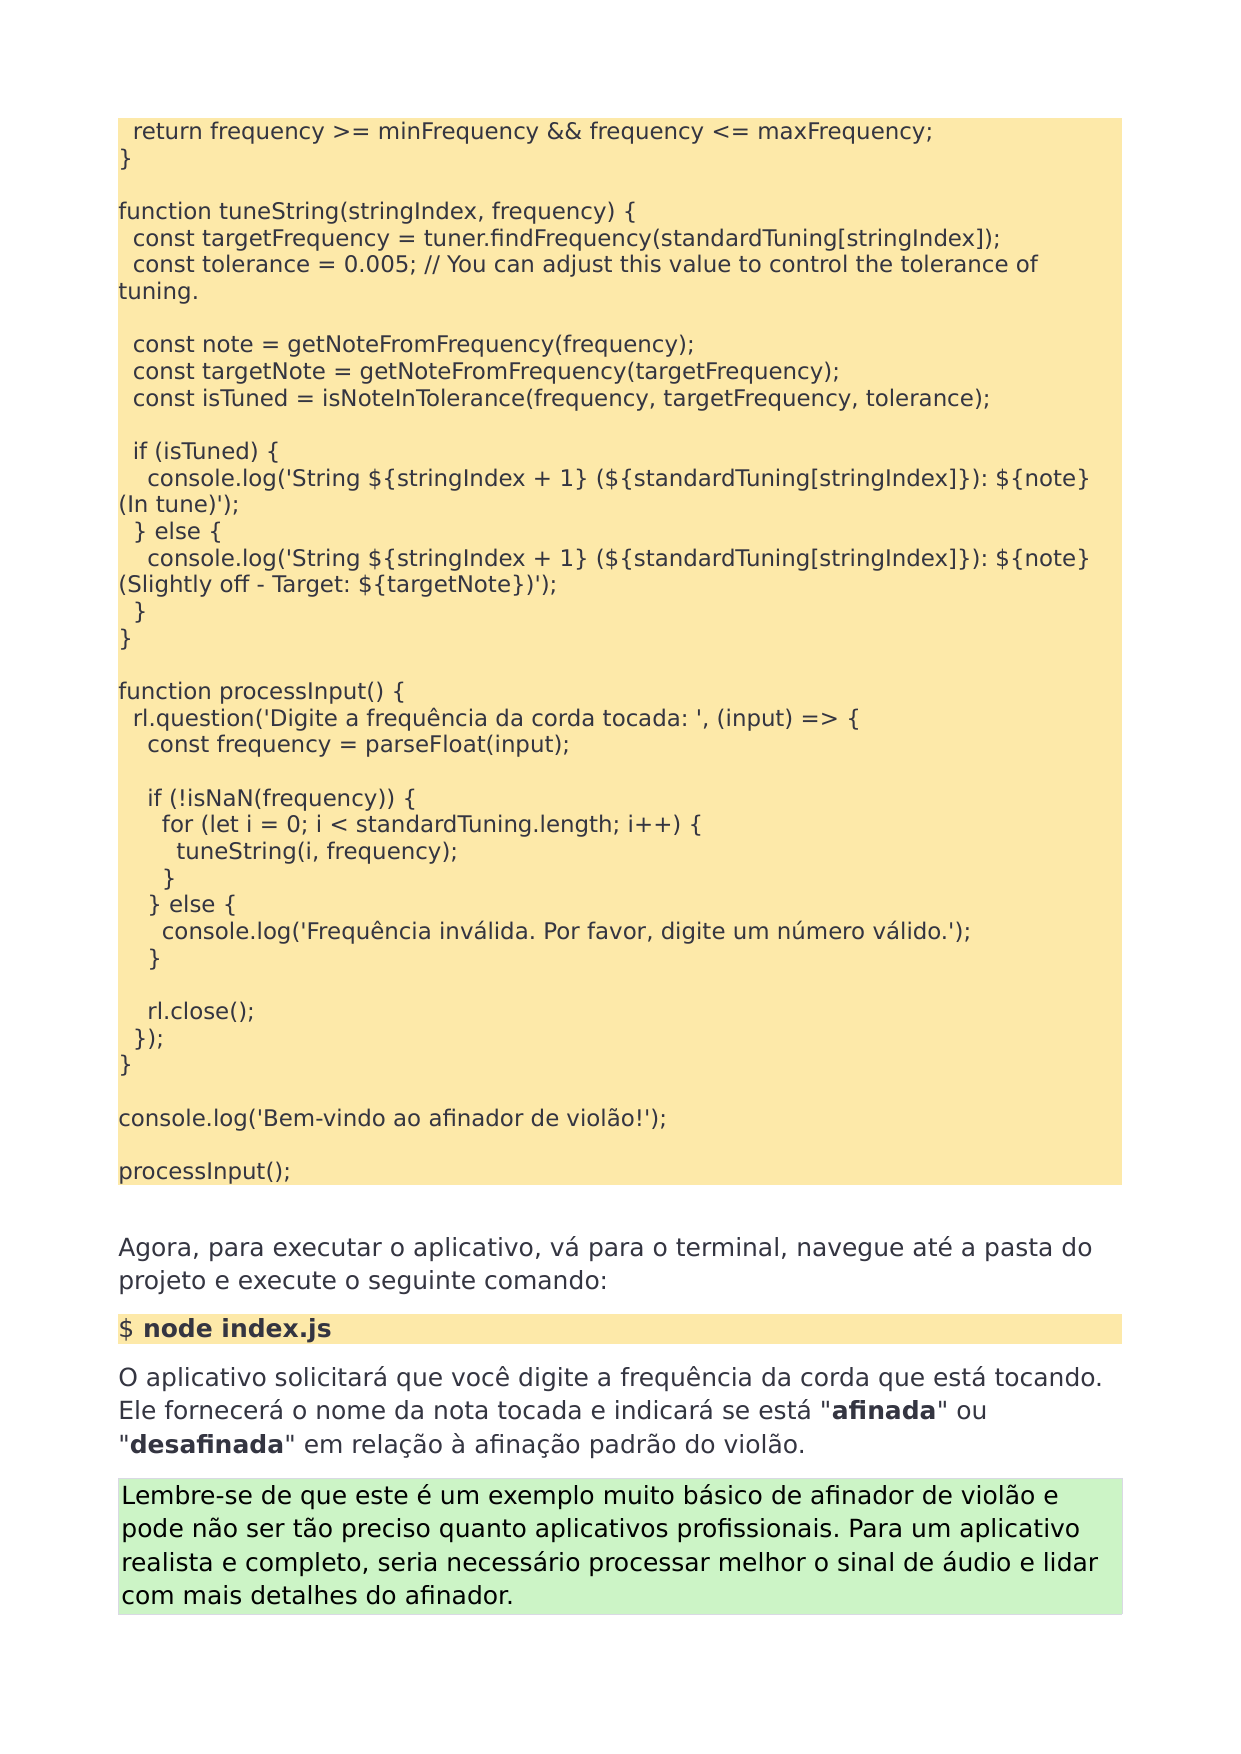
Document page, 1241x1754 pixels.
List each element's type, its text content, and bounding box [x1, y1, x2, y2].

text } [118, 1051, 1122, 1078]
text const targetFrequency = tuner.findFrequency(standardTuning[stringIndex]); [118, 225, 1122, 251]
text console.log('Frequência inválida. Por favor, digite um número válido.'); [118, 918, 1122, 945]
text tuneString(i, frequency); [118, 838, 1122, 865]
text rl.close(); [118, 998, 1122, 1025]
text const note = getNoteFromFrequency(frequency); [118, 331, 1122, 358]
text Agora, para executar o aplicativo, vá para o terminal, navegue até a pasta do projeto e execute o seguinte comando: [118, 1233, 1122, 1296]
text rl.question('Digite a frequência da corda tocada: ', (input) => { [118, 705, 1122, 731]
text const tolerance = 0.005; // You can adjust this value to control the tolerance of tuning. [118, 251, 1122, 305]
text } [118, 625, 1122, 651]
text } else { [118, 891, 1122, 918]
text } [118, 945, 1122, 971]
text Lembre-se de que este é um exemplo muito básico de afinador de violão e pode não ser tão preciso quanto aplicativos profissionais. Para um aplicativo realista e completo, seria necessário processar melhor o sinal de áudio e lidar com mais detalhes do afinador. [119, 1479, 1122, 1614]
text return frequency >= minFrequency && frequency <= maxFrequency; [118, 118, 1122, 145]
text } [118, 865, 1122, 891]
text function tuneString(stringIndex, frequency) { [118, 198, 1122, 225]
text if (!isNaN(frequency)) { [118, 785, 1122, 811]
text } [118, 598, 1122, 625]
text } else { [118, 518, 1122, 545]
text for (let i = 0; i < standardTuning.length; i++) { [118, 811, 1122, 838]
text if (isTuned) { [118, 438, 1122, 465]
text console.log('String ${stringIndex + 1} (${standardTuning[stringIndex]}): ${note} (Slightly off - Target: ${targetNote})'); [118, 545, 1122, 598]
text O aplicativo solicitará que você digite a frequência da corda que está tocando. Ele fornecerá o nome da nota tocada e indicará se está "afinada" ou "desafinada" em relação à afinação padrão do violão. [118, 1363, 1122, 1459]
text processInput(); [118, 1158, 1122, 1185]
text } [118, 145, 1122, 171]
text const frequency = parseFloat(input); [118, 731, 1122, 758]
text $ node index.js [118, 1314, 1122, 1344]
text console.log('String ${stringIndex + 1} (${standardTuning[stringIndex]}): ${note} (In tune)'); [118, 465, 1122, 518]
text function processInput() { [118, 678, 1122, 705]
text }); [118, 1025, 1122, 1051]
text const targetNote = getNoteFromFrequency(targetFrequency); [118, 358, 1122, 385]
text const isTuned = isNoteInTolerance(frequency, targetFrequency, tolerance); [118, 385, 1122, 411]
text console.log('Bem-vindo ao afinador de violão!'); [118, 1105, 1122, 1131]
